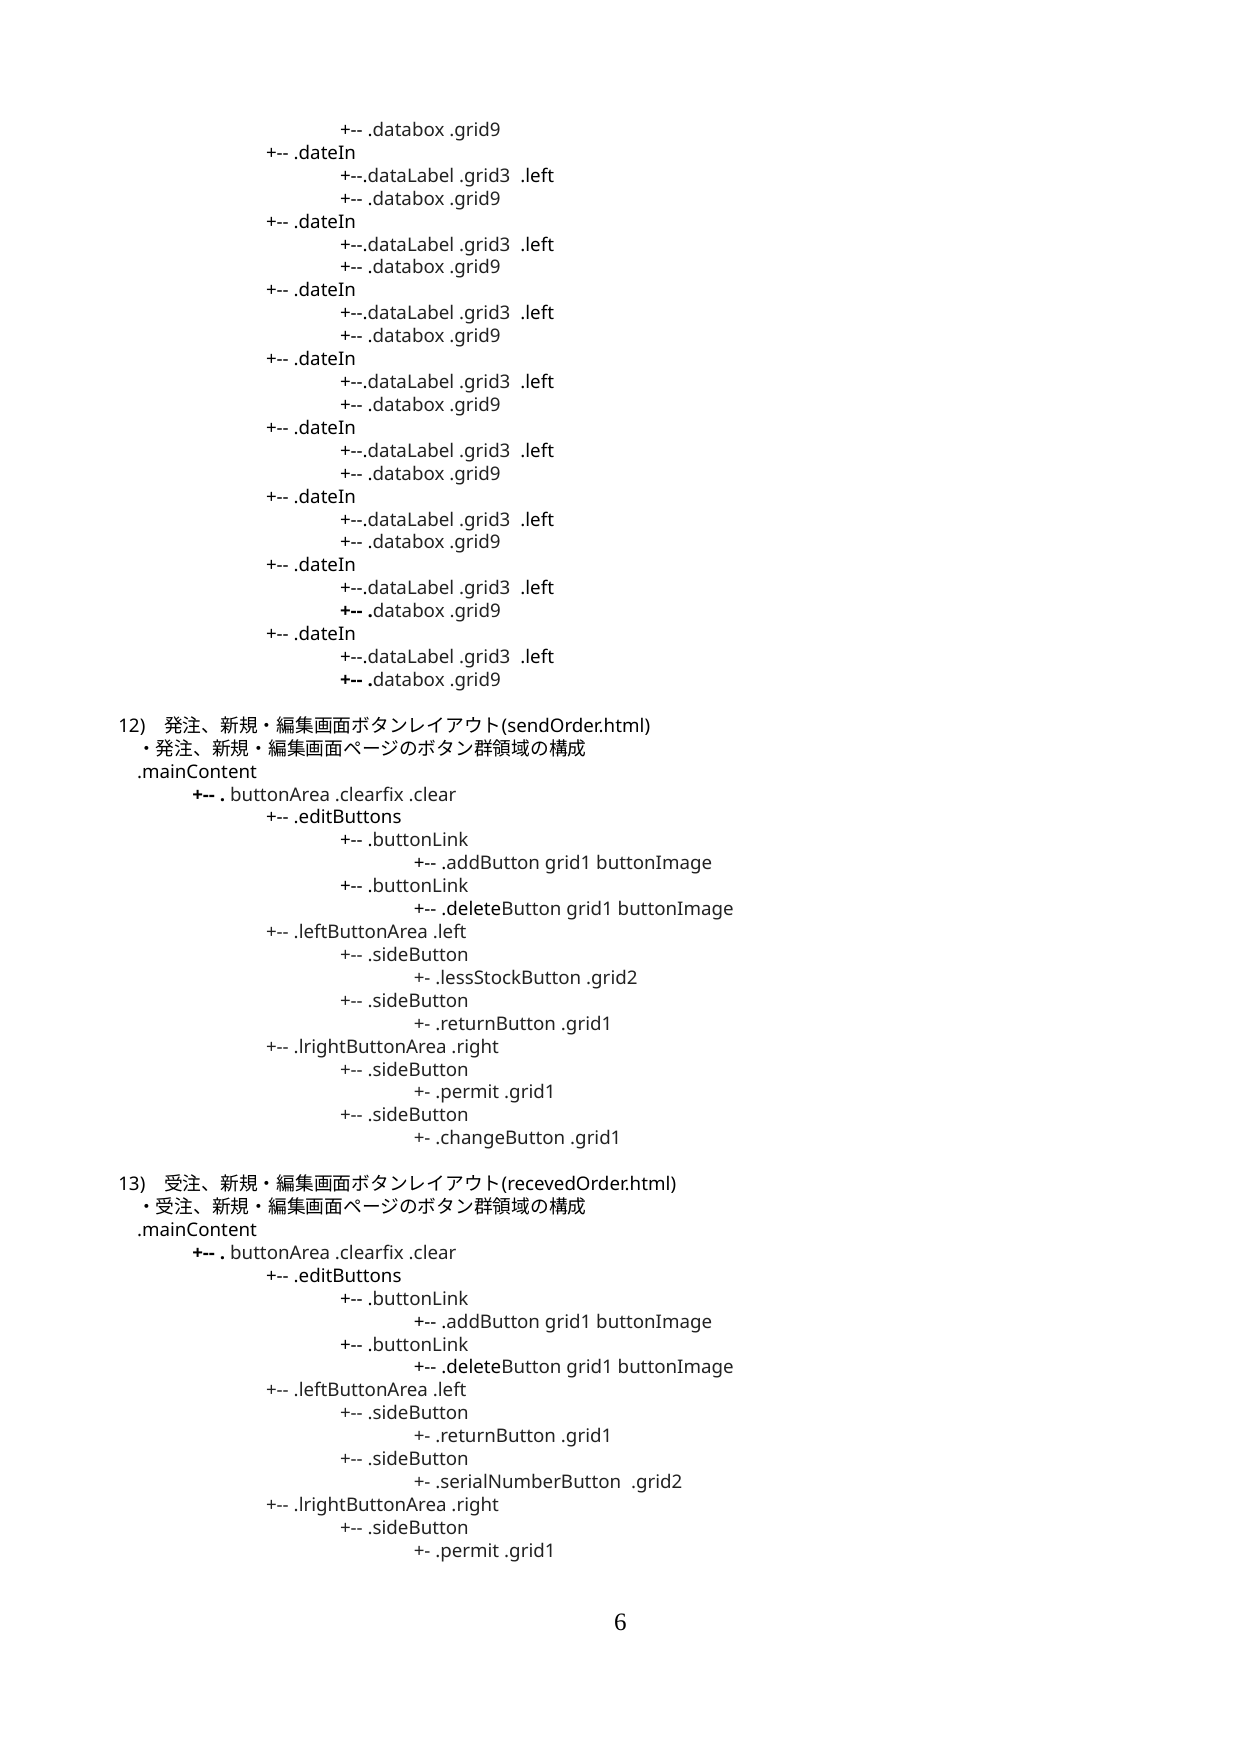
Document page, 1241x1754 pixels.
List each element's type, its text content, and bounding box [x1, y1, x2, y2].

text +-- .sideButton [118, 1103, 1122, 1126]
text +-- . buttonArea .clearfix .clear [118, 1241, 1122, 1264]
text +-- .sideButton [118, 1447, 1122, 1470]
text +-- .deleteButton grid1 buttonImage [118, 1356, 1122, 1378]
text +-- .buttonLink [118, 828, 1122, 851]
text +-- .databox .grid9 [118, 118, 1122, 141]
text +--.dataLabel .grid3 .left [118, 370, 1122, 393]
text +--.dataLabel .grid3 .left [118, 439, 1122, 462]
text +-- .sideButton [118, 1401, 1122, 1424]
text +-- .lrightButtonArea .right [118, 1493, 1122, 1516]
text +-- .lrightButtonArea .right [118, 1035, 1122, 1058]
text +-- .dateIn [118, 416, 1122, 439]
text +-- .buttonLink [118, 1333, 1122, 1356]
text +-- .databox .grid9 [118, 324, 1122, 347]
text +-- .sideButton [118, 943, 1122, 966]
text +-- .buttonLink [118, 1287, 1122, 1310]
text +-- .dateIn [118, 485, 1122, 508]
text +-- .leftButtonArea .left [118, 1378, 1122, 1401]
text +-- .databox .grid9 [118, 256, 1122, 278]
text +-- .leftButtonArea .left [118, 920, 1122, 943]
text ・受注、新規・編集画面ページのボタン群領域の構成 [118, 1195, 1122, 1218]
text 12) 発注、新規・編集画面ボタンレイアウト(sendOrder.html) [118, 714, 1122, 737]
text +-- .buttonLink [118, 874, 1122, 897]
text +- .returnButton .grid1 [118, 1012, 1122, 1035]
text +-- .sideButton [118, 1058, 1122, 1081]
text +-- .databox .grid9 [118, 393, 1122, 416]
text +- .permit .grid1 [118, 1539, 1122, 1562]
text +- .changeButton .grid1 [118, 1126, 1122, 1149]
text +--.dataLabel .grid3 .left [118, 645, 1122, 668]
text +-- .databox .grid9 [118, 668, 1122, 691]
text +-- .databox .grid9 [118, 462, 1122, 485]
text +-- .sideButton [118, 989, 1122, 1012]
text +--.dataLabel .grid3 .left [118, 576, 1122, 599]
text +-- .dateIn [118, 553, 1122, 576]
text +-- .editButtons [118, 1264, 1122, 1287]
text 13) 受注、新規・編集画面ボタンレイアウト(recevedOrder.html) [118, 1172, 1122, 1195]
text +-- .deleteButton grid1 buttonImage [118, 897, 1122, 920]
text +-- .dateIn [118, 622, 1122, 645]
text +-- .sideButton [118, 1516, 1122, 1539]
text +-- .dateIn [118, 278, 1122, 301]
text +-- . buttonArea .clearfix .clear [118, 783, 1122, 806]
text .mainContent [118, 1218, 1122, 1241]
text +- .lessStockButton .grid2 [118, 966, 1122, 989]
text .mainContent [118, 760, 1122, 783]
text +-- .dateIn [118, 347, 1122, 370]
text +-- .databox .grid9 [118, 599, 1122, 622]
text ・発注、新規・編集画面ページのボタン群領域の構成 [118, 737, 1122, 760]
text +- .permit .grid1 [118, 1081, 1122, 1103]
text +- .serialNumberButton .grid2 [118, 1470, 1122, 1493]
text +-- .addButton grid1 buttonImage [118, 1310, 1122, 1333]
text +--.dataLabel .grid3 .left [118, 301, 1122, 324]
text +-- .databox .grid9 [118, 531, 1122, 553]
text +-- .databox .grid9 [118, 187, 1122, 210]
text +-- .addButton grid1 buttonImage [118, 851, 1122, 874]
text +--.dataLabel .grid3 .left [118, 233, 1122, 256]
text +- .returnButton .grid1 [118, 1424, 1122, 1447]
text +--.dataLabel .grid3 .left [118, 508, 1122, 531]
text +-- .editButtons [118, 806, 1122, 828]
text +-- .dateIn [118, 141, 1122, 164]
text +-- .dateIn [118, 210, 1122, 233]
text +--.dataLabel .grid3 .left [118, 164, 1122, 187]
